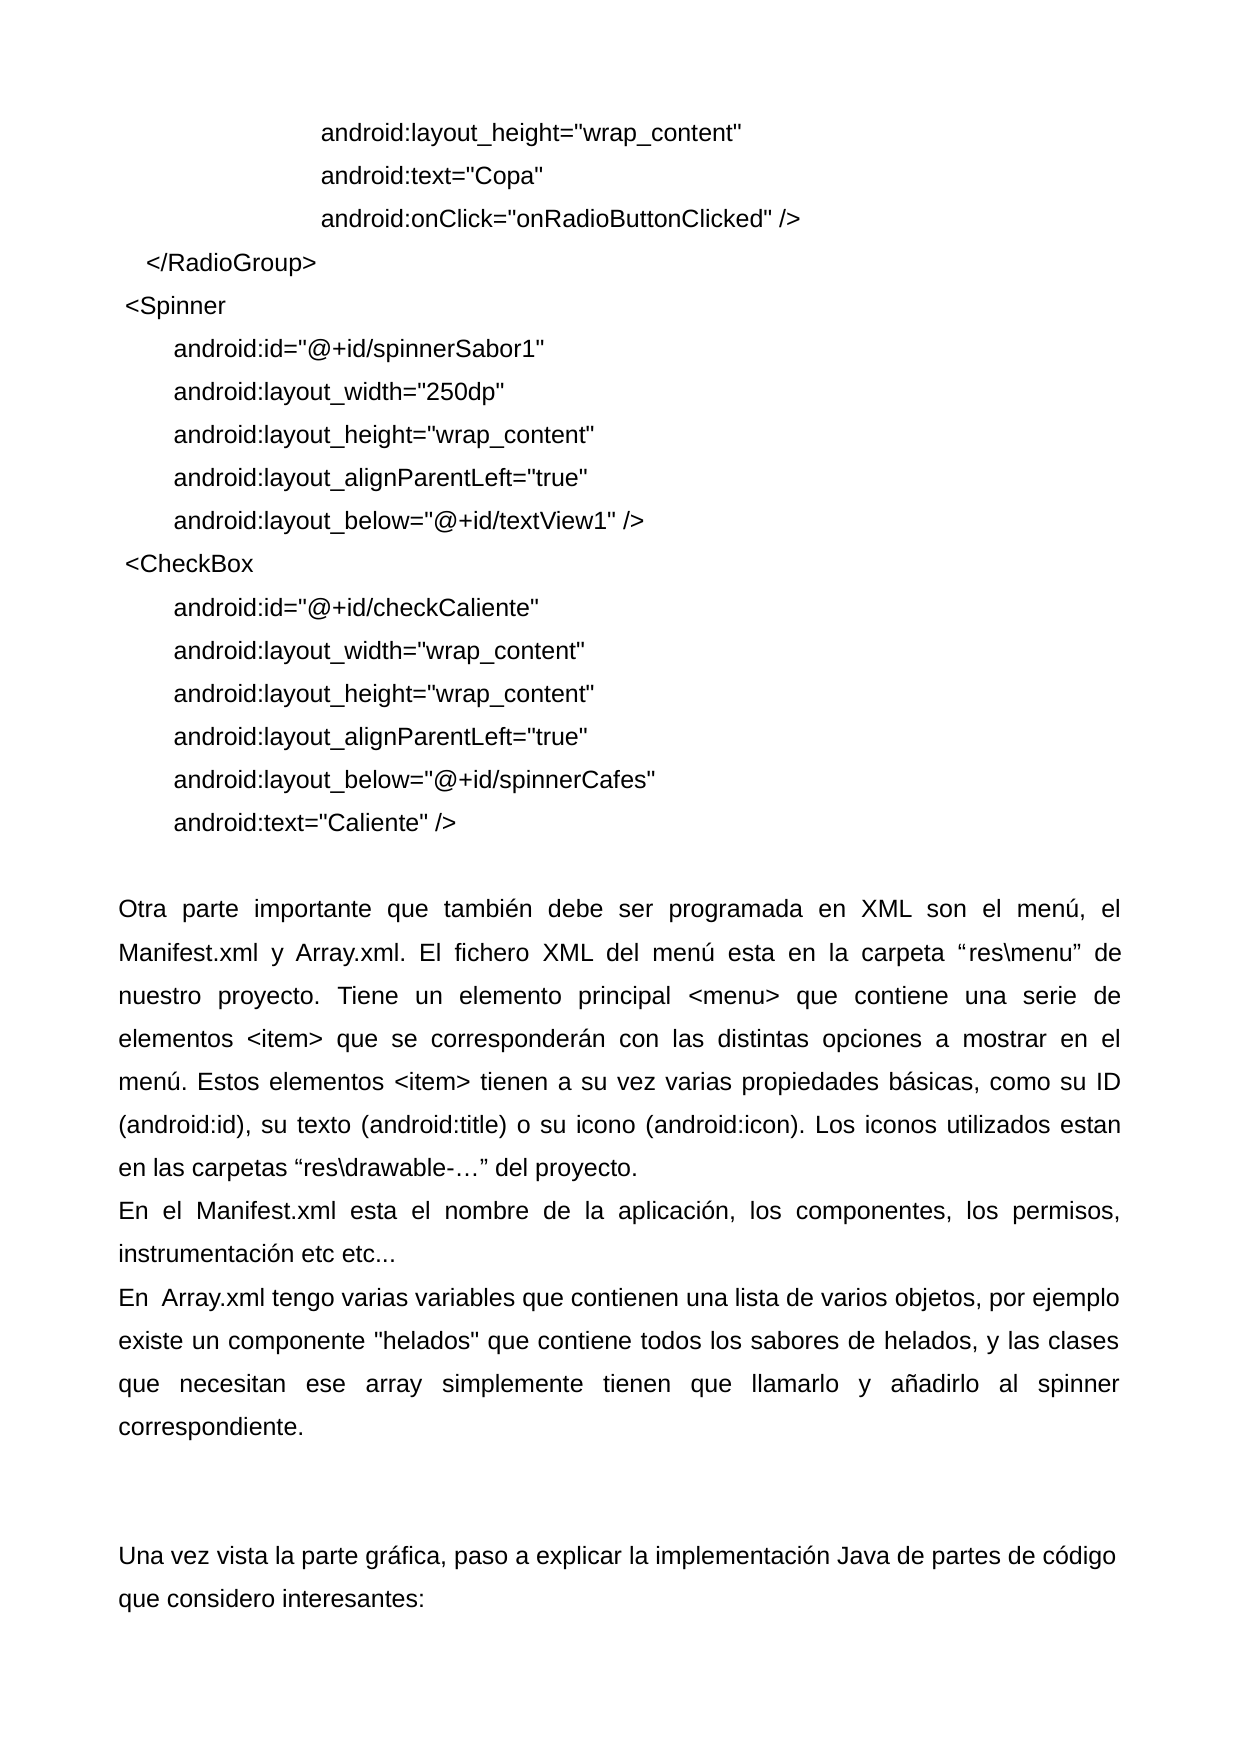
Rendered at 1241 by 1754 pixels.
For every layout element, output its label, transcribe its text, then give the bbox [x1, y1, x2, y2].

text android:layout_height="wrap_content" android:text="Copa" android:onClick="onRadioButtonClicked" /> </RadioGroup> <Spinner android:id="@+id/spinnerSabor1" android:layout_width="250dp" android:layout_height="wrap_content" android:layout_alignParentLeft="true" android:layout_below="@+id/textView1" /> <CheckBox android:id="@+id/checkCaliente" android:layout_width="wrap_content" android:layout_height="wrap_content" android:layout_alignParentLeft="true" android:layout_below="@+id/spinnerCafes" android:text="Caliente" /> [118, 118, 1122, 837]
text En el Manifest.xml esta el nombre de la aplicación, los componentes, los permisos, instrumentación etc etc... [118, 1196, 1122, 1268]
text En Array.xml tengo varias variables que contienen una lista de varios objetos, por ejemplo existe un componente "helados" que contiene todos los sabores de helados, y las clases que necesitan ese array simplemente tienen que llamarlo y añadirlo al spinner correspondiente. [118, 1282, 1122, 1441]
text Otra parte importante que también debe ser programada en XML son el menú, el Manifest.xml y Array.xml. El fichero XML del menú esta en la carpeta “res\menu” de nuestro proyecto. Tiene un elemento principal <menu> que contiene una serie de elementos <item> que se corresponderán con las distintas opciones a mostrar en el menú. Estos elementos <item> tienen a su vez varias propiedades básicas, como su ID (android:id), su texto (android:title) o su icono (android:icon). Los iconos utilizados estan en las carpetas “res\drawable-…” del proyecto. [118, 894, 1122, 1182]
text Una vez vista la parte gráfica, paso a explicar la implementación Java de partes de código que considero interesantes: [118, 1541, 1122, 1613]
